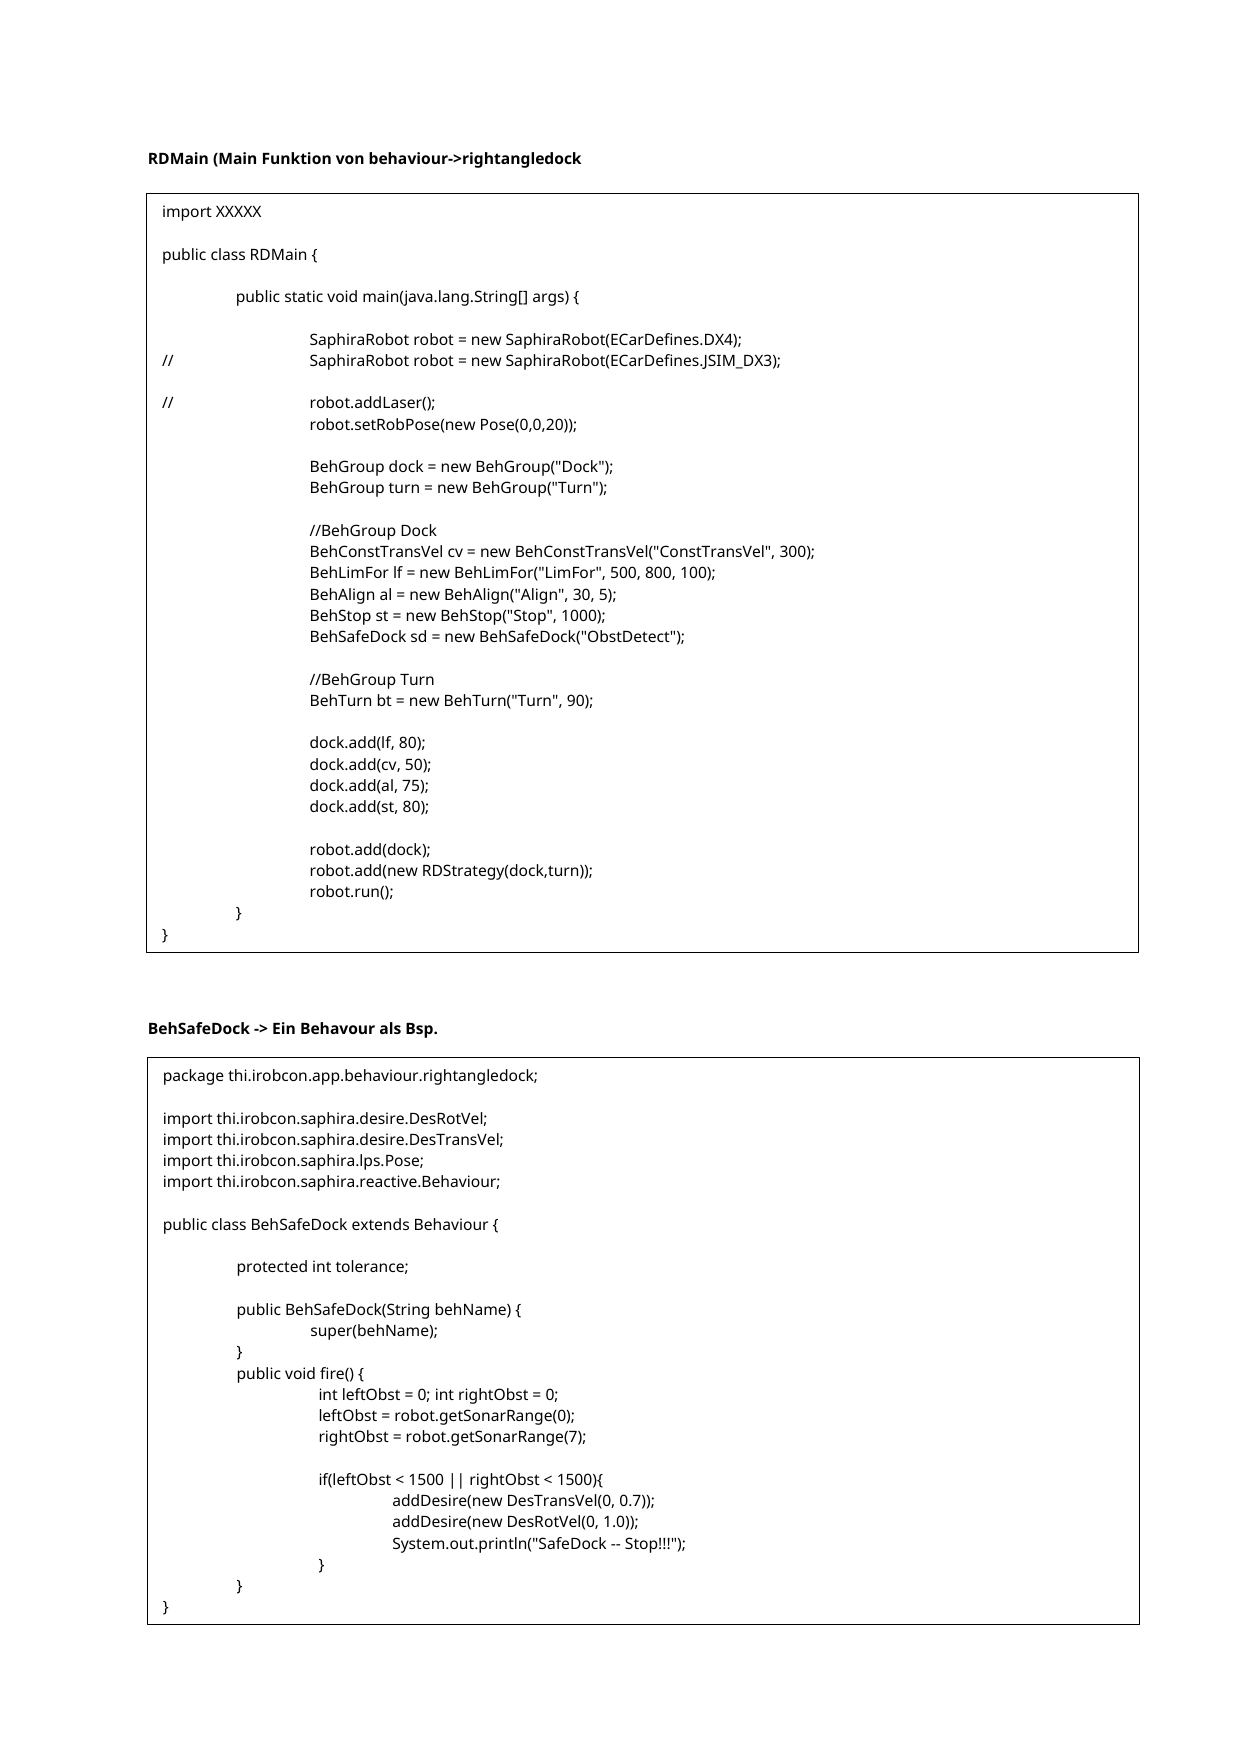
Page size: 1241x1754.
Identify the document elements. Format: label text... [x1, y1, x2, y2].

text addDesire(new DesTransVel(0, 0.7)); [163, 1490, 1125, 1511]
text } [162, 902, 1124, 923]
text // robot.addLaser(); [162, 392, 1124, 413]
text //BehGroup Turn [162, 668, 1124, 690]
text robot.run(); [162, 881, 1124, 902]
text BehConstTransVel cv = new BehConstTransVel("ConstTransVel", 300); [162, 541, 1124, 562]
text } [163, 1341, 1125, 1362]
text BehLimFor lf = new BehLimFor("LimFor", 500, 800, 100); [162, 562, 1124, 583]
text } [163, 1575, 1125, 1596]
text dock.add(st, 80); [162, 796, 1124, 817]
text BehSafeDock -> Ein Behavour als Bsp. [148, 1018, 1093, 1039]
text robot.setRobPose(new Pose(0,0,20)); [162, 413, 1124, 435]
text System.out.println("SafeDock -- Stop!!!"); [163, 1532, 1125, 1554]
text import XXXXX [162, 201, 1124, 222]
text dock.add(lf, 80); [162, 732, 1124, 753]
text BehSafeDock sd = new BehSafeDock("ObstDetect"); [162, 626, 1124, 647]
text robot.add(new RDStrategy(dock,turn)); [162, 860, 1124, 881]
text addDesire(new DesRotVel(0, 1.0)); [163, 1511, 1125, 1532]
text int leftObst = 0; int rightObst = 0; [163, 1384, 1125, 1405]
text if(leftObst < 1500 || rightObst < 1500){ [163, 1469, 1125, 1490]
text public class BehSafeDock extends Behaviour { [163, 1214, 1125, 1235]
text BehStop st = new BehStop("Stop", 1000); [162, 605, 1124, 626]
text package thi.irobcon.app.behaviour.rightangledock; [163, 1065, 1125, 1086]
text } [163, 1596, 1125, 1617]
text import thi.irobcon.saphira.desire.DesRotVel; [163, 1107, 1125, 1129]
text import thi.irobcon.saphira.desire.DesTransVel; [163, 1129, 1125, 1150]
text //BehGroup Dock [162, 520, 1124, 541]
text BehTurn bt = new BehTurn("Turn", 90); [162, 690, 1124, 711]
text public class RDMain { [162, 243, 1124, 265]
text dock.add(cv, 50); [162, 753, 1124, 775]
text import thi.irobcon.saphira.lps.Pose; [163, 1150, 1125, 1171]
text BehGroup turn = new BehGroup("Turn"); [162, 477, 1124, 498]
text public static void main(java.lang.String[] args) { [162, 286, 1124, 307]
text BehGroup dock = new BehGroup("Dock"); [162, 456, 1124, 477]
text rightObst = robot.getSonarRange(7); [163, 1426, 1125, 1447]
text protected int tolerance; [163, 1256, 1125, 1277]
text } [163, 1554, 1125, 1575]
text import thi.irobcon.saphira.reactive.Behaviour; [163, 1171, 1125, 1192]
text public BehSafeDock(String behName) { [163, 1299, 1125, 1320]
text } [162, 923, 1124, 945]
text RDMain (Main Funktion von behaviour->rightangledock [148, 148, 1093, 169]
text super(behName); [163, 1320, 1125, 1341]
text BehAlign al = new BehAlign("Align", 30, 5); [162, 583, 1124, 605]
text // SaphiraRobot robot = new SaphiraRobot(ECarDefines.JSIM_DX3); [162, 350, 1124, 371]
text dock.add(al, 75); [162, 775, 1124, 796]
text robot.add(dock); [162, 838, 1124, 860]
text SaphiraRobot robot = new SaphiraRobot(ECarDefines.DX4); [162, 328, 1124, 350]
text leftObst = robot.getSonarRange(0); [163, 1405, 1125, 1426]
text public void fire() { [163, 1362, 1125, 1384]
